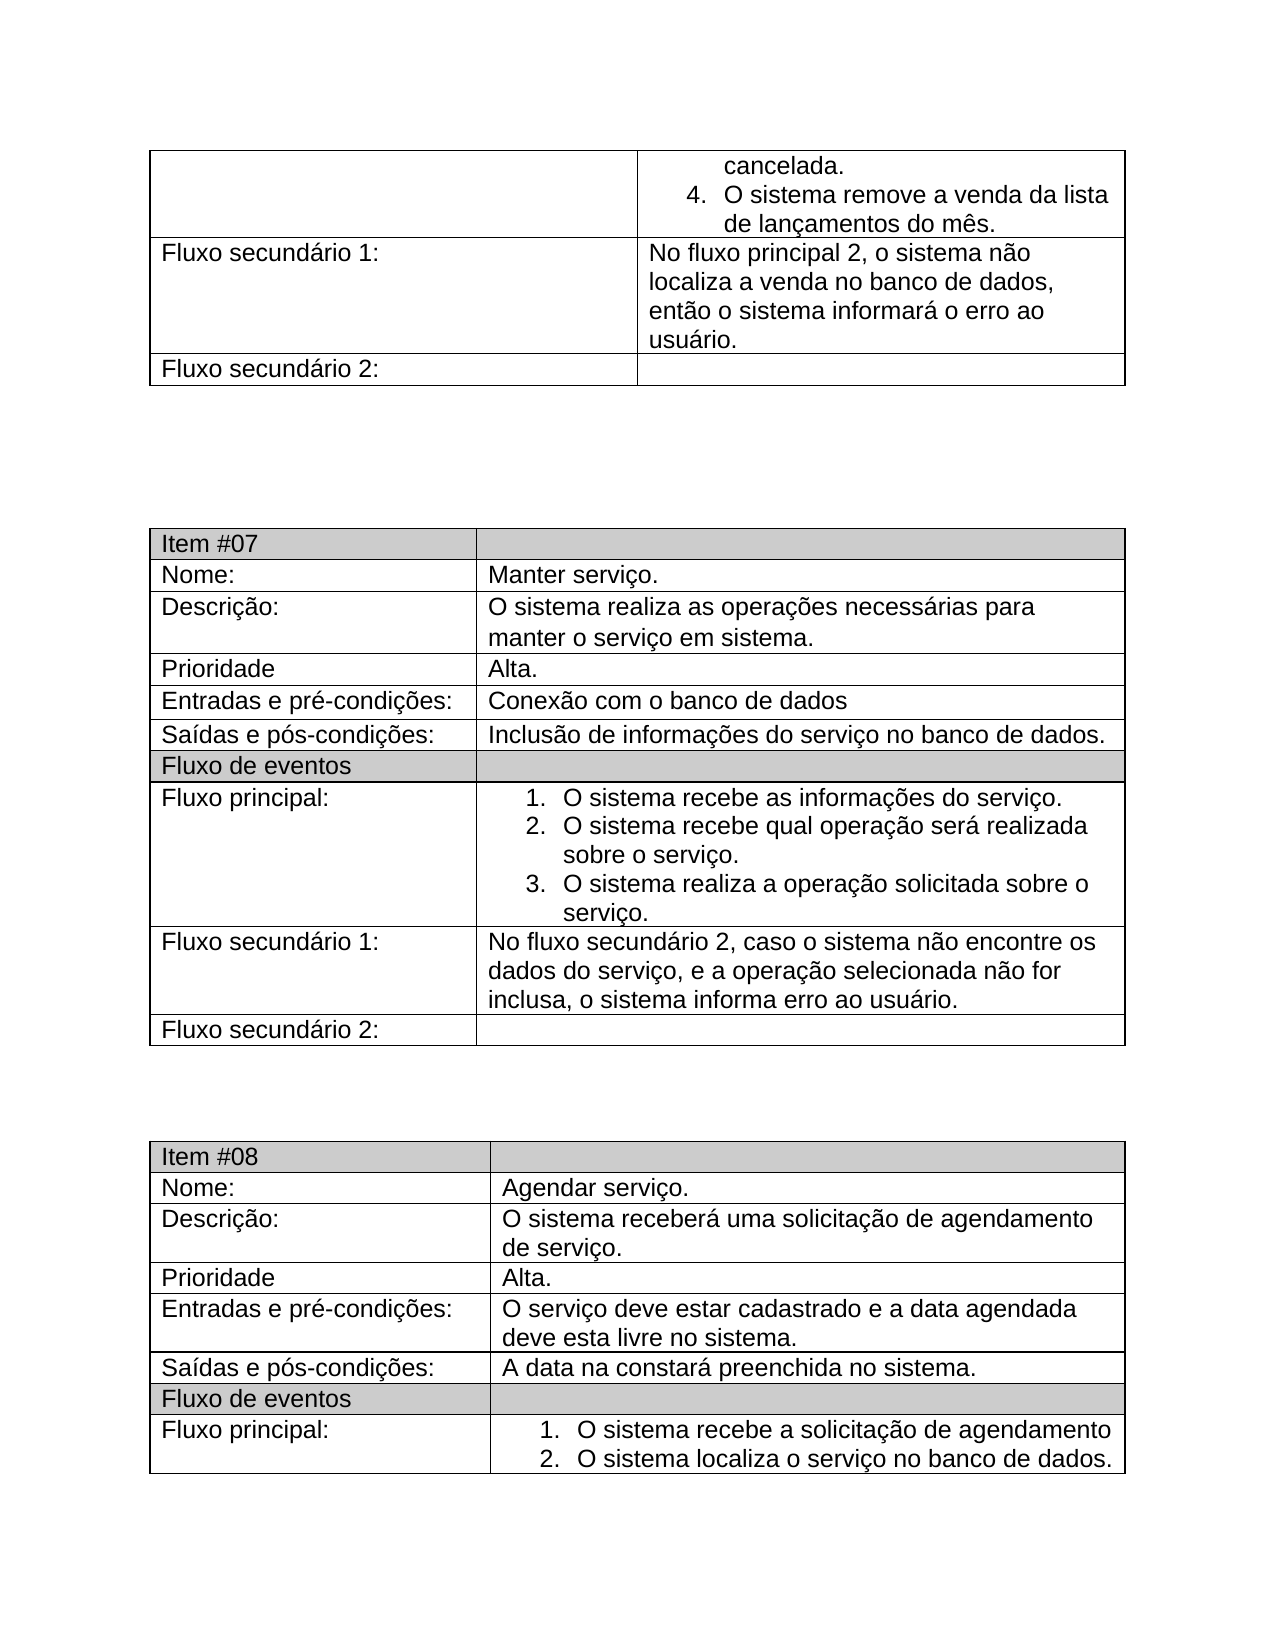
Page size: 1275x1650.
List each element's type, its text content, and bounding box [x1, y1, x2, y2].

table_cell O sistema receberá uma solicitação de agendamento de serviço. [491, 1204, 1124, 1262]
table_cell Saídas e pós-condições: [151, 1353, 490, 1383]
table_cell Nome: [151, 560, 476, 591]
table_cell O sistema recebe as informações do serviço. O sistema recebe qual operação será realizada sobre o serviço. O sistema realiza a operação solicitada sobre o serviço. [477, 783, 1124, 926]
table_cell Saídas e pós-condições: [151, 720, 476, 750]
table_header [477, 529, 1124, 559]
table_cell Agendar serviço. [491, 1173, 1124, 1203]
table_cell [477, 1015, 1124, 1045]
table_cell Fluxo secundário 2: [151, 1015, 476, 1045]
table_cell Fluxo de eventos [151, 1384, 490, 1414]
table_cell [151, 151, 637, 237]
table_cell O serviço deve estar cadastrado e a data agendada deve esta livre no sistema. [491, 1294, 1124, 1351]
table_cell Prioridade [151, 654, 476, 684]
table_cell [491, 1384, 1124, 1414]
table_cell Fluxo de eventos [151, 751, 476, 781]
table_cell No fluxo principal 2, o sistema não localiza a venda no banco de dados, então o sistema informará o erro ao usuário. [638, 238, 1124, 353]
table_cell Descrição: [151, 592, 476, 653]
table_cell Fluxo principal: [151, 783, 476, 926]
table_cell Alta. [491, 1263, 1124, 1293]
table_cell [477, 751, 1124, 781]
table_cell O sistema a solicitação de cancelamento de venda. O sistema localiza a venda no banco de dados. O sistema marca a venda como cancelada. O sistema remove a venda da lista de lançamentos do mês. [638, 151, 1124, 237]
table_cell Prioridade [151, 1263, 490, 1293]
table_cell Manter serviço. [477, 560, 1124, 591]
table_cell Entradas e pré-condições: [151, 1294, 490, 1351]
table_cell Nome: [151, 1173, 490, 1203]
table_cell A data na constará preenchida no sistema. [491, 1353, 1124, 1383]
table_cell Inclusão de informações do serviço no banco de dados. [477, 720, 1124, 750]
table_cell Descrição: [151, 1204, 490, 1262]
table_cell Fluxo secundário 1: [151, 927, 476, 1013]
table_cell Conexão com o banco de dados [477, 686, 1124, 719]
table_cell Fluxo secundário 1: [151, 238, 637, 353]
table_cell Alta. [477, 654, 1124, 684]
table_cell O sistema recebe a solicitação de agendamento O sistema localiza o serviço no banco de dados. O sistema localiza a data no banco de dados. O sistema realiza o agendamento. [491, 1415, 1124, 1472]
table_cell Fluxo secundário 2: [151, 354, 637, 384]
table_cell [638, 354, 1124, 384]
table_cell O sistema realiza as operações necessárias para manter o serviço em sistema. [477, 592, 1124, 653]
table_cell Entradas e pré-condições: [151, 686, 476, 719]
table_cell Fluxo principal: [151, 1415, 490, 1472]
table_header Item #08 [151, 1142, 490, 1172]
table_cell No fluxo secundário 2, caso o sistema não encontre os dados do serviço, e a operação selecionada não for inclusa, o sistema informa erro ao usuário. [477, 927, 1124, 1013]
table_header Item #07 [151, 529, 476, 559]
table_header [491, 1142, 1124, 1172]
